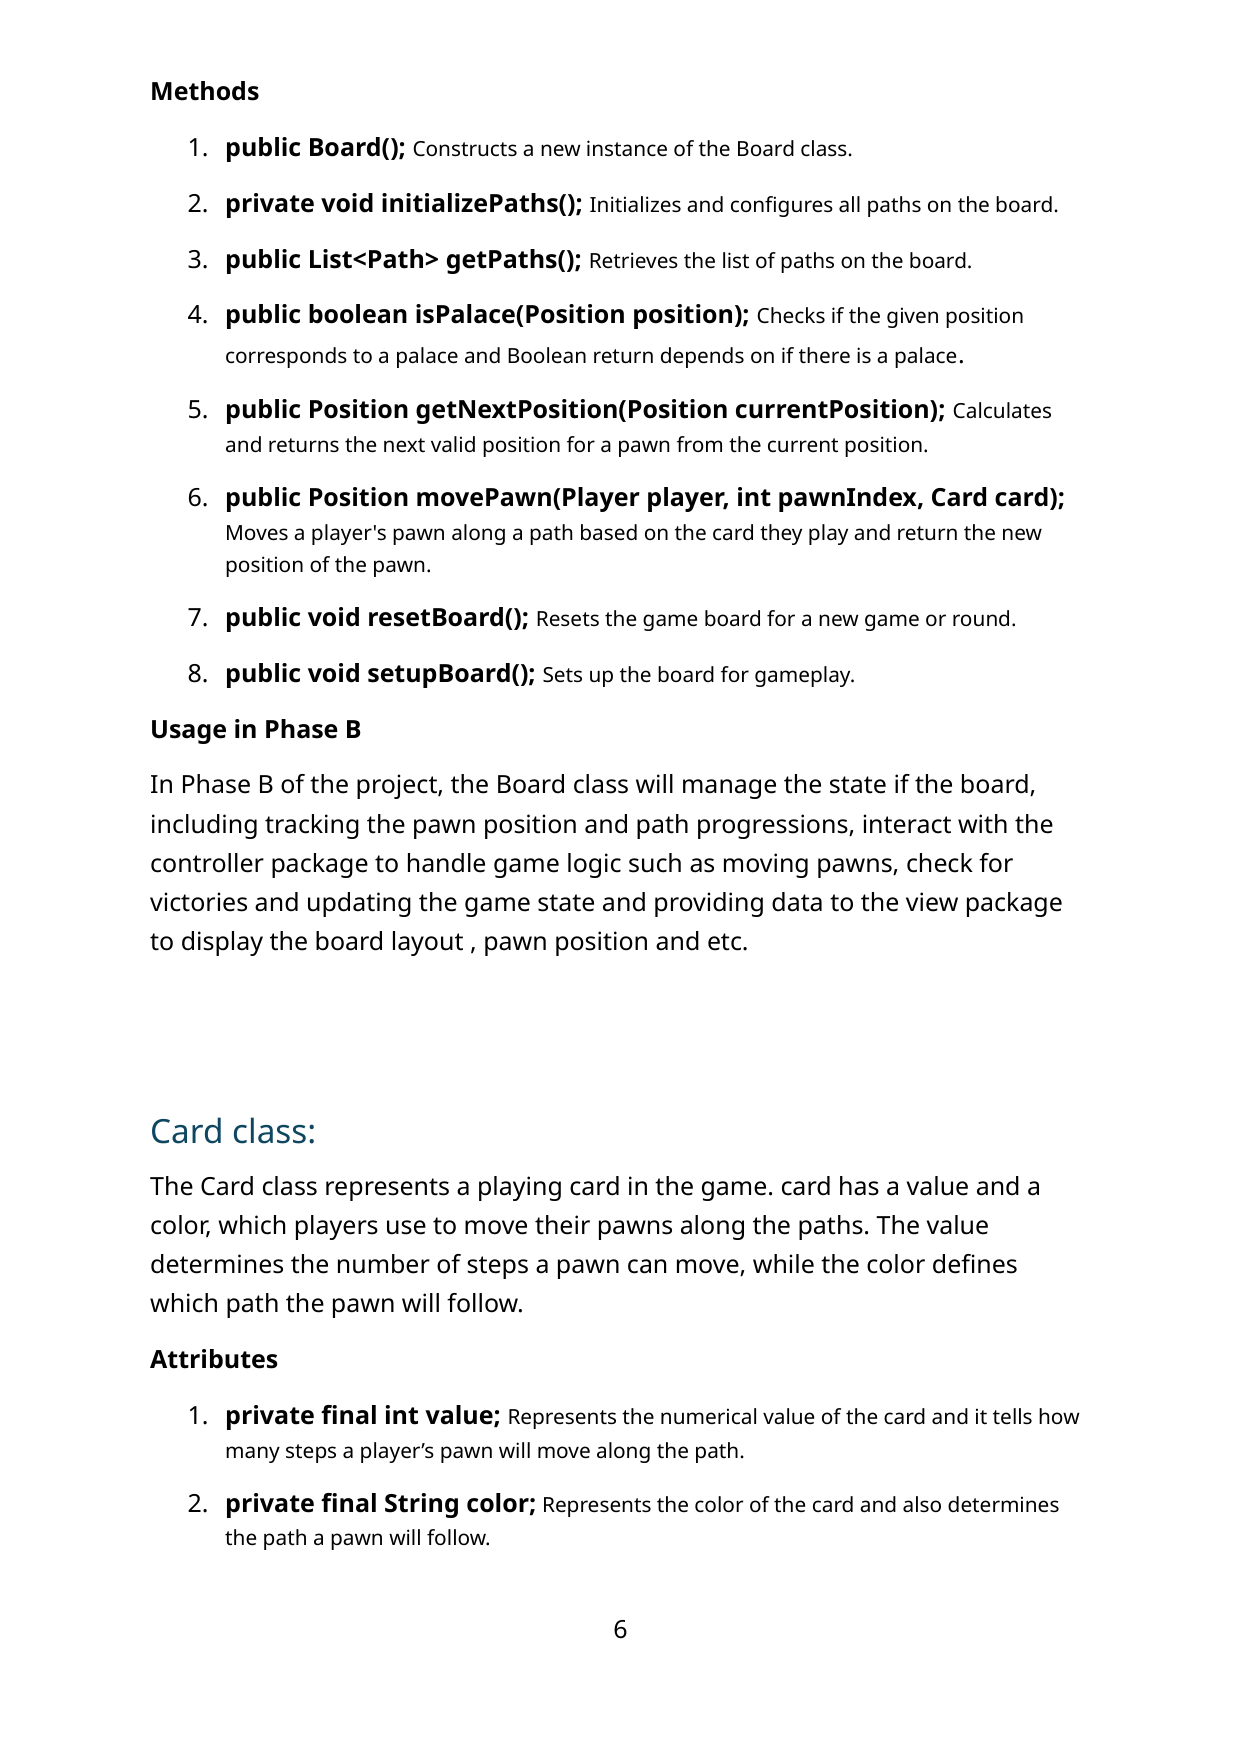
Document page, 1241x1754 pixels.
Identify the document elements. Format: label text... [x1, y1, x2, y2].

list private void initializePaths(); Initializes and configures all paths on the board. [187, 185, 1090, 219]
list public void resetBoard(); Resets the game board for a new game or round. [187, 600, 1090, 634]
text Methods [150, 74, 1090, 108]
list public List<Path> getPaths(); Retrieves the list of paths on the board. [187, 241, 1090, 275]
text Attributes [150, 1342, 1090, 1376]
list private final int value; Represents the numerical value of the card and it tells how many steps a player’s pawn will move along the path. [187, 1398, 1090, 1464]
list public void setupBoard(); Sets up the board for gameplay. [187, 656, 1090, 689]
text Usage in Phase B [150, 711, 1090, 745]
list public Position movePawn(Player player, int pawnIndex, Card card); Moves a player's pawn along a path based on the card they play and return the new position of the pawn. [187, 479, 1090, 579]
list public Board(); Constructs a new instance of the Board class. [187, 129, 1090, 164]
text In Phase B of the project, the Board class will manage the state if the board, including tracking the pawn position and path progressions, interact with the controller package to handle game logic such as moving pawns, check for victories and updating the game state and providing data to the view package to display the board layout , pawn position and etc. [150, 767, 1090, 958]
list private final String color; Represents the color of the card and also determines the path a pawn will follow. [187, 1485, 1090, 1552]
text The Card class represents a playing card in the game. card has a value and a color, which players use to move their pawns along the paths. The value determines the number of steps a pawn can move, while the color defines which path the pawn will follow. [150, 1168, 1090, 1320]
list public Position getNextPosition(Position currentPosition); Calculates and returns the next valid position for a pawn from the current position. [187, 392, 1090, 459]
list public boolean isPalace(Position position); Checks if the given position corresponds to a palace and Boolean return depends on if there is a palace. [187, 297, 1090, 370]
subtitle Card class: [150, 1108, 1090, 1153]
